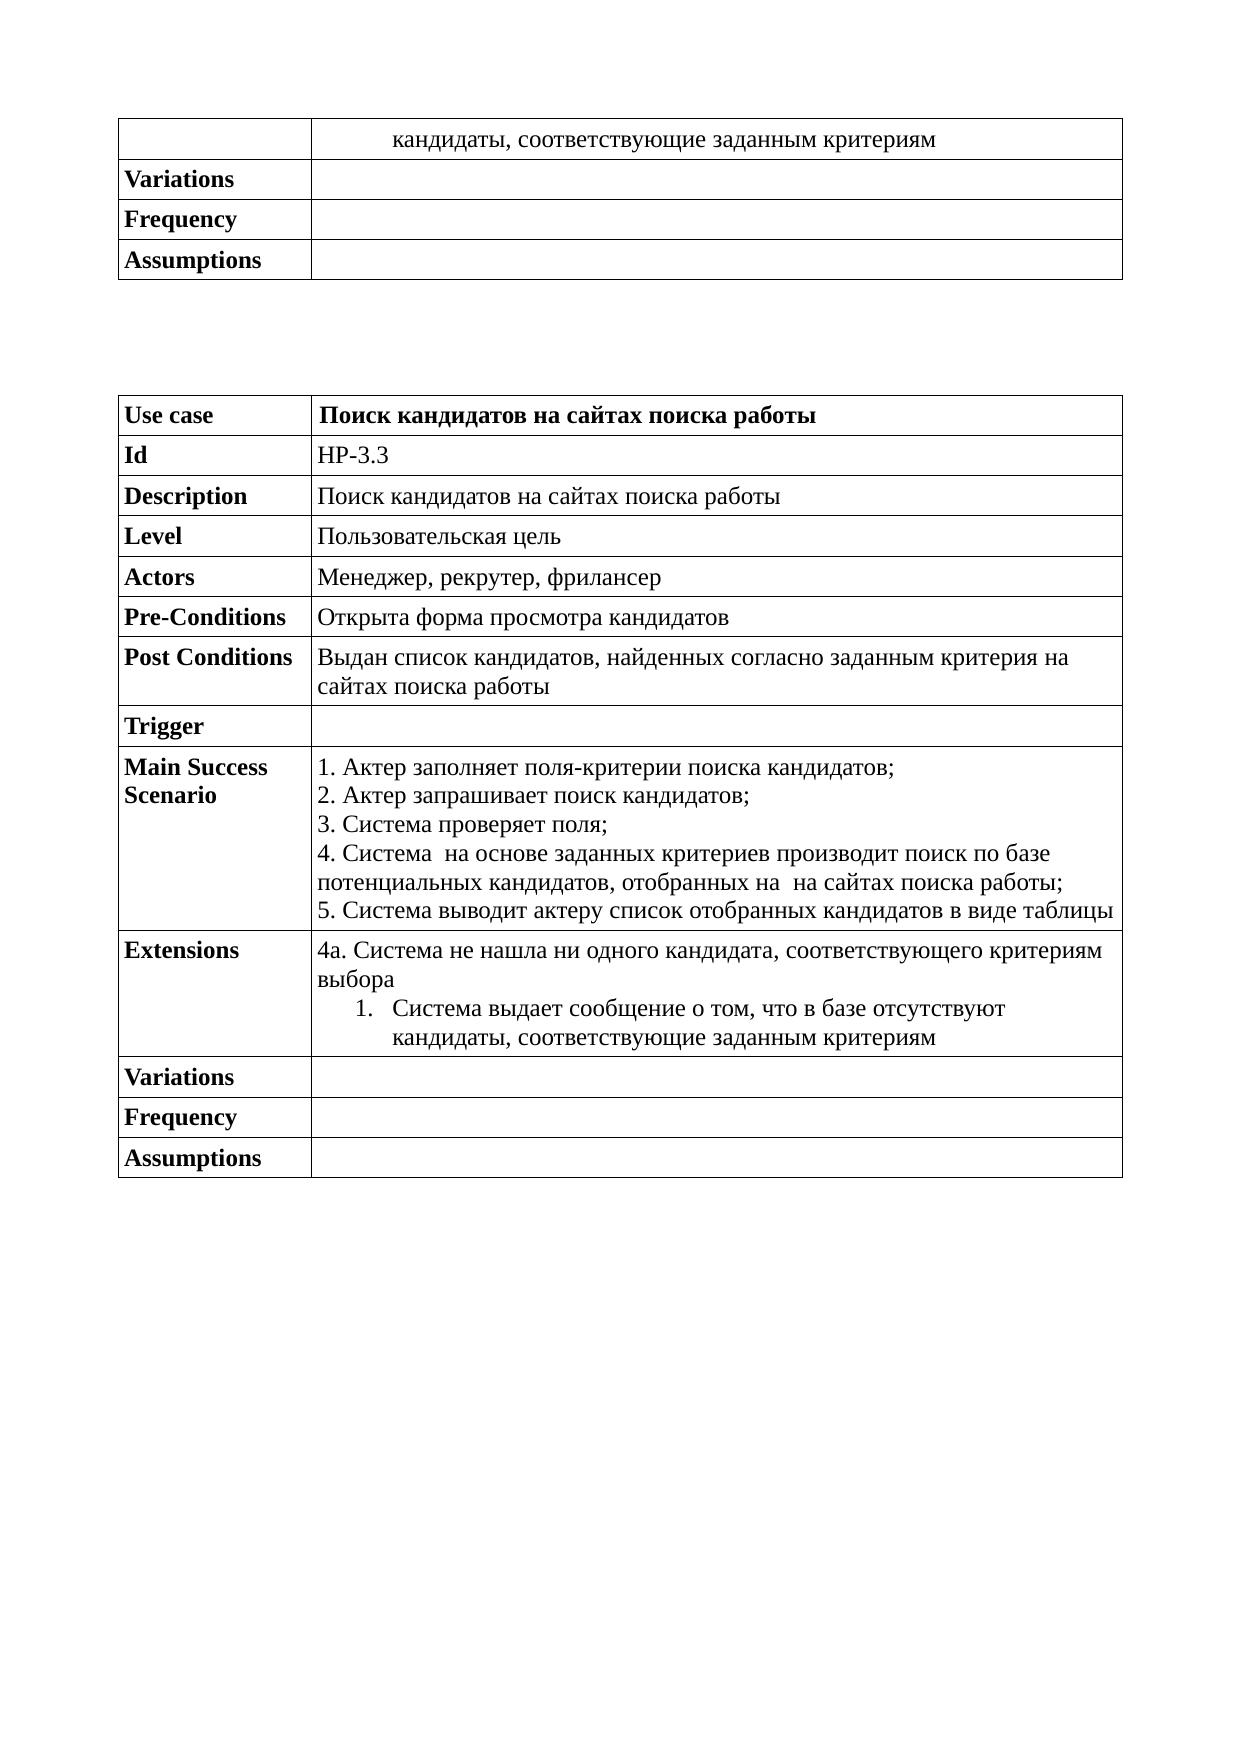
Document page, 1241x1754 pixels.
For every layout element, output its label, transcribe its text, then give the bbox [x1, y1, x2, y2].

table_cell Поиск кандидатов на сайтах поиска работы [312, 476, 1122, 515]
table_cell Pre-Conditions [119, 597, 311, 636]
table_cell 1. Актер заполняет поля-критерии поиска кандидатов; 2. Актер запрашивает поиск кандидатов; 3. Система проверяет поля; 4. Система на основе заданных критериев производит поиск по базе потенциальных кандидатов, отобранных на на сайтах поиска работы; 5. Система выводит актеру список отобранных кандидатов в виде таблицы [312, 747, 1122, 930]
table_cell [312, 200, 1122, 239]
table_cell Main Success Scenario [119, 747, 311, 930]
table_cell Открыта форма просмотра кандидатов [312, 597, 1122, 636]
table_cell [312, 160, 1122, 199]
table_cell кандидаты, соответствующие заданным критериям [312, 119, 1122, 158]
table_cell Variations [119, 160, 311, 199]
table_cell Frequency [119, 1098, 311, 1137]
table_cell [312, 1098, 1122, 1137]
table_cell Assumptions [119, 240, 311, 279]
table_header Use case [119, 396, 311, 435]
table_cell Менеджер, рекрутер, фрилансер [312, 557, 1122, 596]
table_cell [119, 119, 311, 158]
table_cell Actors [119, 557, 311, 596]
table_cell Post Conditions [119, 637, 311, 705]
table_cell НР-3.3 [312, 436, 1122, 475]
table_cell Level [119, 516, 311, 556]
table_cell Выдан список кандидатов, найденных согласно заданным критерия на сайтах поиска работы [312, 637, 1122, 705]
table_cell [312, 240, 1122, 279]
table_cell Пользовательская цель [312, 516, 1122, 556]
table_cell [312, 1138, 1122, 1177]
table_cell Frequency [119, 200, 311, 239]
table_cell Variations [119, 1057, 311, 1097]
table_cell Trigger [119, 706, 311, 746]
table_cell Id [119, 436, 311, 475]
table_header Поиск кандидатов на сайтах поиска работы [312, 396, 1122, 435]
table_cell 4а. Система не нашла ни одного кандидата, соответствующего критериям выбора Система выдает сообщение о том, что в базе отсутствуют кандидаты, соответствующие заданным критериям [312, 931, 1122, 1056]
table_cell Assumptions [119, 1138, 311, 1177]
table_cell Description [119, 476, 311, 515]
table_cell [312, 1057, 1122, 1097]
table_cell Extensions [119, 931, 311, 1056]
table_cell [312, 706, 1122, 746]
